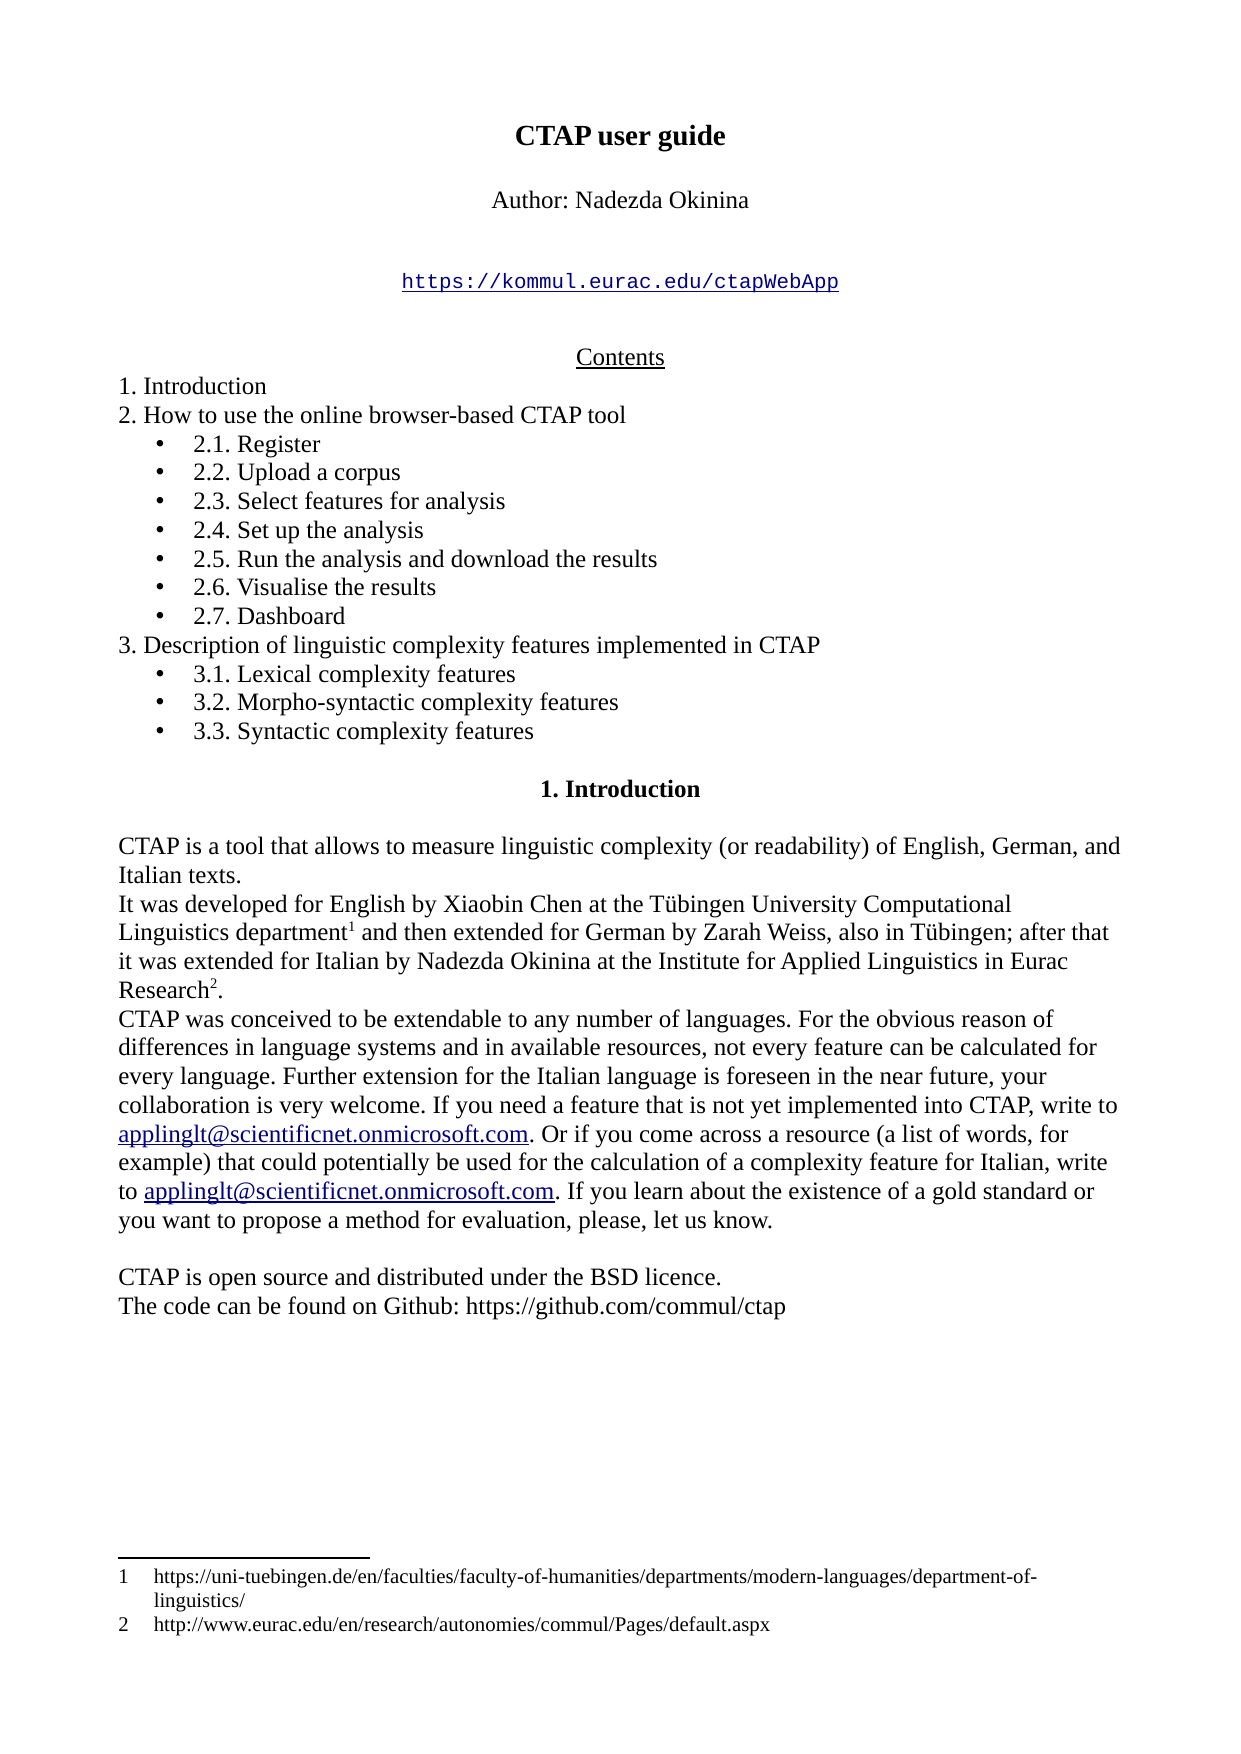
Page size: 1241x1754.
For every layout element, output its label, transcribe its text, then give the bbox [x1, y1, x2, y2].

text 3. Description of linguistic complexity features implemented in CTAP [118, 630, 1122, 659]
list 3.1. Lexical complexity features [156, 659, 1122, 687]
list 3.3. Syntactic complexity features [156, 716, 1122, 745]
list 3.2. Morpho-syntactic complexity features [156, 687, 1122, 716]
list 2.3. Select features for analysis [156, 486, 1122, 515]
text The code can be found on Github: https://github.com/commul/ctap [118, 1291, 1122, 1320]
text http://www.eurac.edu/en/research/autonomies/commul/Pages/default.aspx [118, 1612, 1122, 1636]
list 2.1. Register [156, 429, 1122, 457]
list 2.7. Dashboard [156, 601, 1122, 630]
text https://kommul.eurac.edu/ctapWebApp [118, 271, 1122, 295]
text CTAP is open source and distributed under the BSD licence. [118, 1262, 1122, 1291]
list 2.5. Run the analysis and download the results [156, 544, 1122, 572]
text CTAP was conceived to be extendable to any number of languages. For the obvious reason of differences in language systems and in available resources, not every feature can be calculated for every language. Further extension for the Italian language is foreseen in the near future, your collaboration is very welcome. If you need a feature that is not yet implemented into CTAP, write to applinglt@scientificnet.onmicrosoft.com. Or if you come across a resource (a list of words, for example) that could potentially be used for the calculation of a complexity feature for Italian, write to applinglt@scientificnet.onmicrosoft.com. If you learn about the existence of a gold standard or you want to propose a method for evaluation, please, let us know. [118, 1004, 1122, 1234]
list 2.6. Visualise the results [156, 572, 1122, 601]
list 2.2. Upload a corpus [156, 457, 1122, 486]
list 2.4. Set up the analysis [156, 515, 1122, 544]
text 1. Introduction [118, 371, 1122, 400]
text Contents [118, 342, 1122, 371]
text CTAP is a tool that allows to measure linguistic complexity (or readability) of English, German, and Italian texts. [118, 831, 1122, 889]
text Author: Nadezda Okinina [118, 185, 1122, 214]
text https://uni-tuebingen.de/en/faculties/faculty-of-humanities/departments/modern-languages/department-of-linguistics/ [118, 1564, 1122, 1612]
text It was developed for English by Xiaobin Chen at the Tübingen University Computational Linguistics department and then extended for German by Zarah Weiss, also in Tübingen; after that it was extended for Italian by Nadezda Okinina at the Institute for Applied Linguistics in Eurac Research. [118, 889, 1122, 1004]
text CTAP user guide [118, 118, 1122, 152]
text 2. How to use the online browser-based CTAP tool [118, 400, 1122, 429]
text 1. Introduction [118, 774, 1122, 802]
